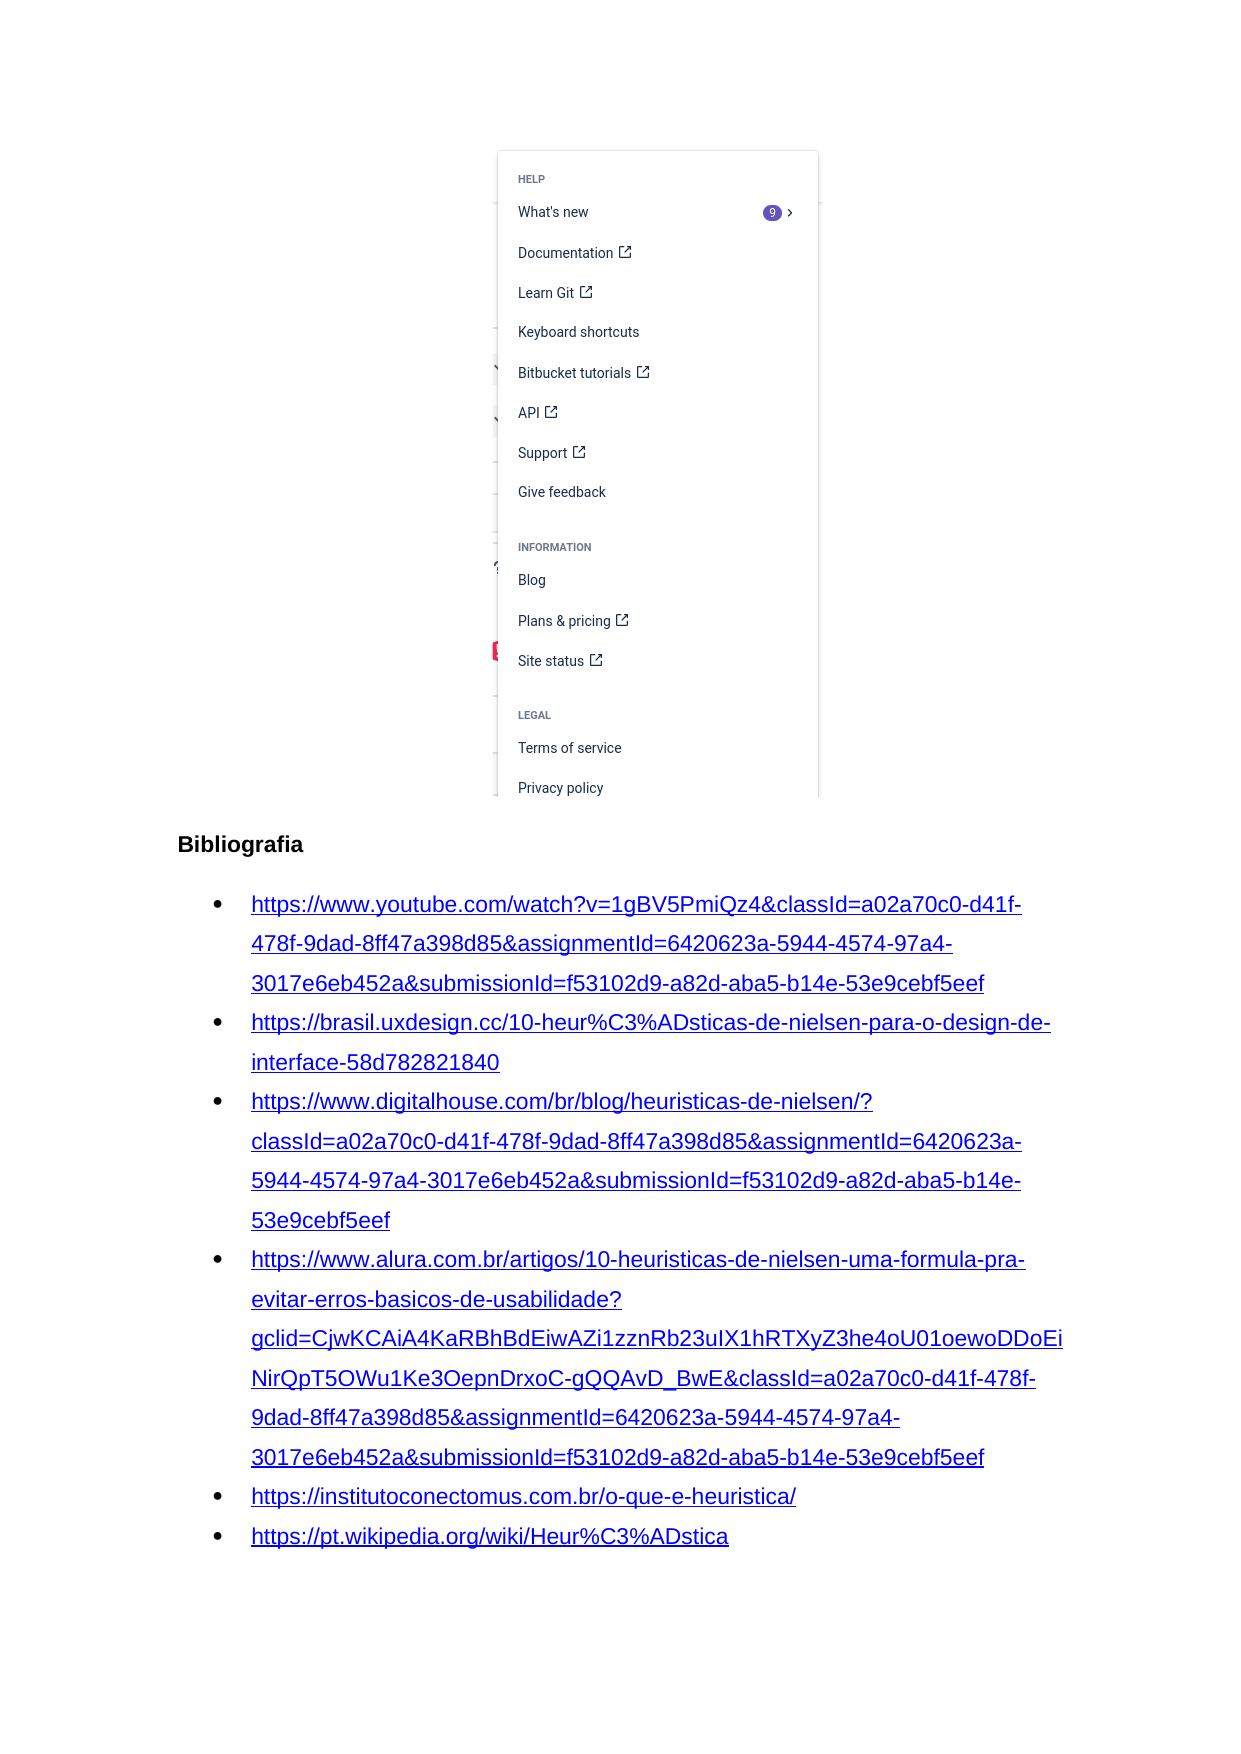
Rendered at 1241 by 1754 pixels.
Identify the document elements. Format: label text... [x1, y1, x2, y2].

list https://www.digitalhouse.com/br/blog/heuristicas-de-nielsen/?classId=a02a70c0-d41f-478f-9dad-8ff47a398d85&assignmentId=6420623a-5944-4574-97a4-3017e6eb452a&submissionId=f53102d9-a82d-aba5-b14e-53e9cebf5eef [213, 1088, 1063, 1233]
list https://pt.wikipedia.org/wiki/Heur%C3%ADstica [213, 1523, 1063, 1549]
text Bibliografia [177, 831, 1063, 857]
list https://www.youtube.com/watch?v=1gBV5PmiQz4&classId=a02a70c0-d41f-478f-9dad-8ff47a398d85&assignmentId=6420623a-5944-4574-97a4-3017e6eb452a&submissionId=f53102d9-a82d-aba5-b14e-53e9cebf5eef [213, 891, 1063, 996]
list https://brasil.uxdesign.cc/10-heur%C3%ADsticas-de-nielsen-para-o-design-de-interface-58d782821840 [213, 1009, 1063, 1075]
list https://www.alura.com.br/artigos/10-heuristicas-de-nielsen-uma-formula-pra-evitar-erros-basicos-de-usabilidade?gclid=CjwKCAiA4KaRBhBdEiwAZi1zznRb23uIX1hRTXyZ3he4oU01oewoDDoEiNirQpT5OWu1Ke3OepnDrxoC-gQQAvD_BwE&classId=a02a70c0-d41f-478f-9dad-8ff47a398d85&assignmentId=6420623a-5944-4574-97a4-3017e6eb452a&submissionId=f53102d9-a82d-aba5-b14e-53e9cebf5eef [213, 1246, 1063, 1470]
picture [492, 147, 823, 797]
list https://institutoconectomus.com.br/o-que-e-heuristica/ [213, 1483, 1063, 1509]
